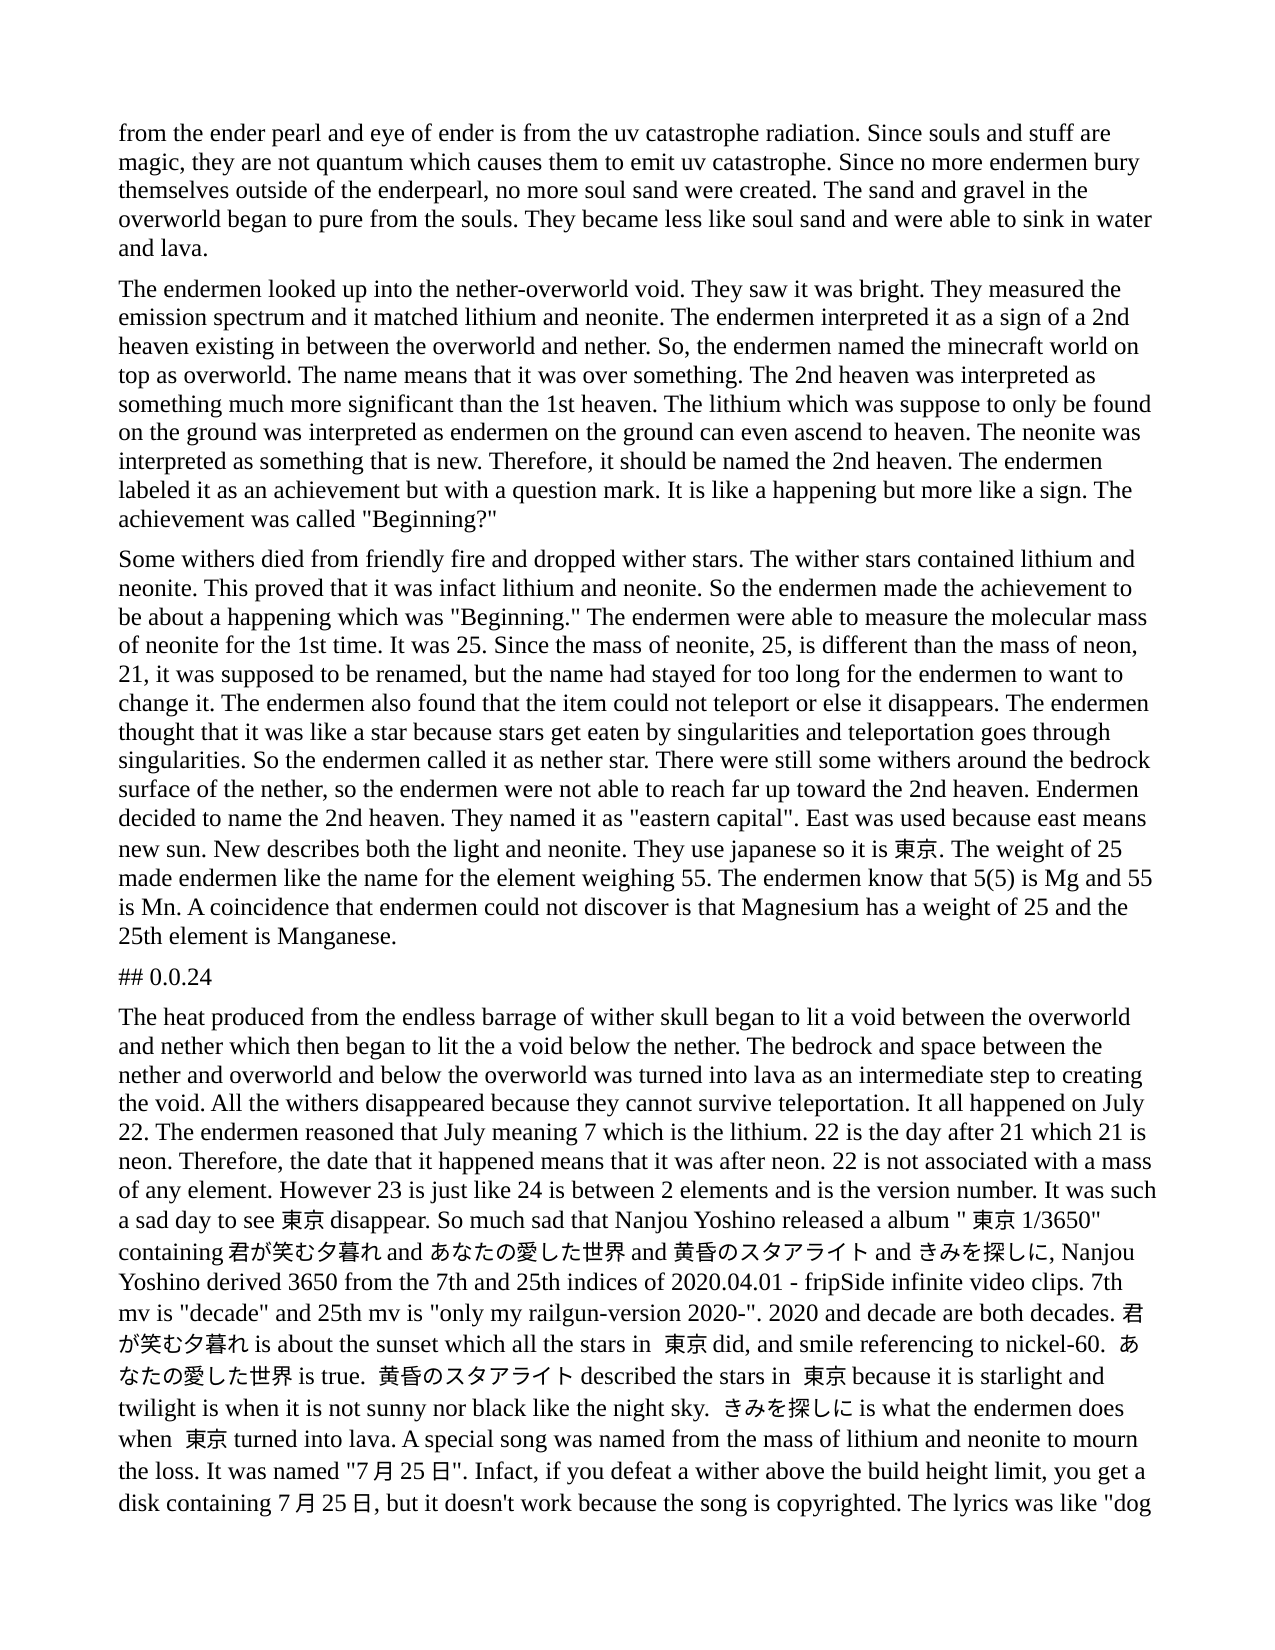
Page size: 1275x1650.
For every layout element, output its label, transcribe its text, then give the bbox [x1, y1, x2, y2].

text from the ender pearl and eye of ender is from the uv catastrophe radiation. Since souls and stuff are magic, they are not quantum which causes them to emit uv catastrophe. Since no more endermen bury themselves outside of the enderpearl, no more soul sand were created. The sand and gravel in the overworld began to pure from the souls. They became less like soul sand and were able to sink in water and lava. [118, 118, 1157, 262]
text The heat produced from the endless barrage of wither skull began to lit a void between the overworld and nether which then began to lit the a void below the nether. The bedrock and space between the nether and overworld and below the overworld was turned into lava as an intermediate step to creating the void. All the withers disappeared because they cannot survive teleportation. It all happened on July 22. The endermen reasoned that July meaning 7 which is the lithium. 22 is the day after 21 which 21 is neon. Therefore, the date that it happened means that it was after neon. 22 is not associated with a mass of any element. However 23 is just like 24 is between 2 elements and is the version number. It was such a sad day to see 東京 disappear. So much sad that Nanjou Yoshino released a album " 東京 1/3650" containing君が笑む夕暮れ and あなたの愛した世界 and 黄昏のスタアライト and きみを探しに, Nanjou Yoshino derived 3650 from the 7th and 25th indices of 2020.04.01 - fripSide infinite video clips. 7th mv is "decade" and 25th mv is "only my railgun-version 2020-". 2020 and decade are both decades. 君が笑む夕暮れ is about the sunset which all the stars in 東京 did, and smile referencing to nickel-60. あなたの愛した世界 is true. 黄昏のスタアライト described the stars in 東京 because it is starlight and twilight is when it is not sunny nor black like the night sky. きみを探しに is what the endermen does when 東京 turned into lava. A special song was named from the mass of lithium and neonite to mourn the loss. It was named "7月25日". Infact, if you defeat a wither above the build height limit, you get a disk containing 7月25日, but it doesn't work because the song is copyrighted. The lyrics was like "dog [118, 1002, 1157, 1517]
text ## 0.0.24 [118, 962, 1157, 990]
text The endermen looked up into the nether-overworld void. They saw it was bright. They measured the emission spectrum and it matched lithium and neonite. The endermen interpreted it as a sign of a 2nd heaven existing in between the overworld and nether. So, the endermen named the minecraft world on top as overworld. The name means that it was over something. The 2nd heaven was interpreted as something much more significant than the 1st heaven. The lithium which was suppose to only be found on the ground was interpreted as endermen on the ground can even ascend to heaven. The neonite was interpreted as something that is new. Therefore, it should be named the 2nd heaven. The endermen labeled it as an achievement but with a question mark. It is like a happening but more like a sign. The achievement was called "Beginning?" [118, 274, 1157, 532]
text Some withers died from friendly fire and dropped wither stars. The wither stars contained lithium and neonite. This proved that it was infact lithium and neonite. So the endermen made the achievement to be about a happening which was "Beginning." The endermen were able to measure the molecular mass of neonite for the 1st time. It was 25. Since the mass of neonite, 25, is different than the mass of neon, 21, it was supposed to be renamed, but the name had stayed for too long for the endermen to want to change it. The endermen also found that the item could not teleport or else it disappears. The endermen thought that it was like a star because stars get eaten by singularities and teleportation goes through singularities. So the endermen called it as nether star. There were still some withers around the bedrock surface of the nether, so the endermen were not able to reach far up toward the 2nd heaven. Endermen decided to name the 2nd heaven. They named it as "eastern capital". East was used because east means new sun. New describes both the light and neonite. They use japanese so it is 東京. The weight of 25 made endermen like the name for the element weighing 55. The endermen know that 5(5) is Mg and 55 is Mn. A coincidence that endermen could not discover is that Magnesium has a weight of 25 and the 25th element is Manganese. [118, 544, 1157, 950]
